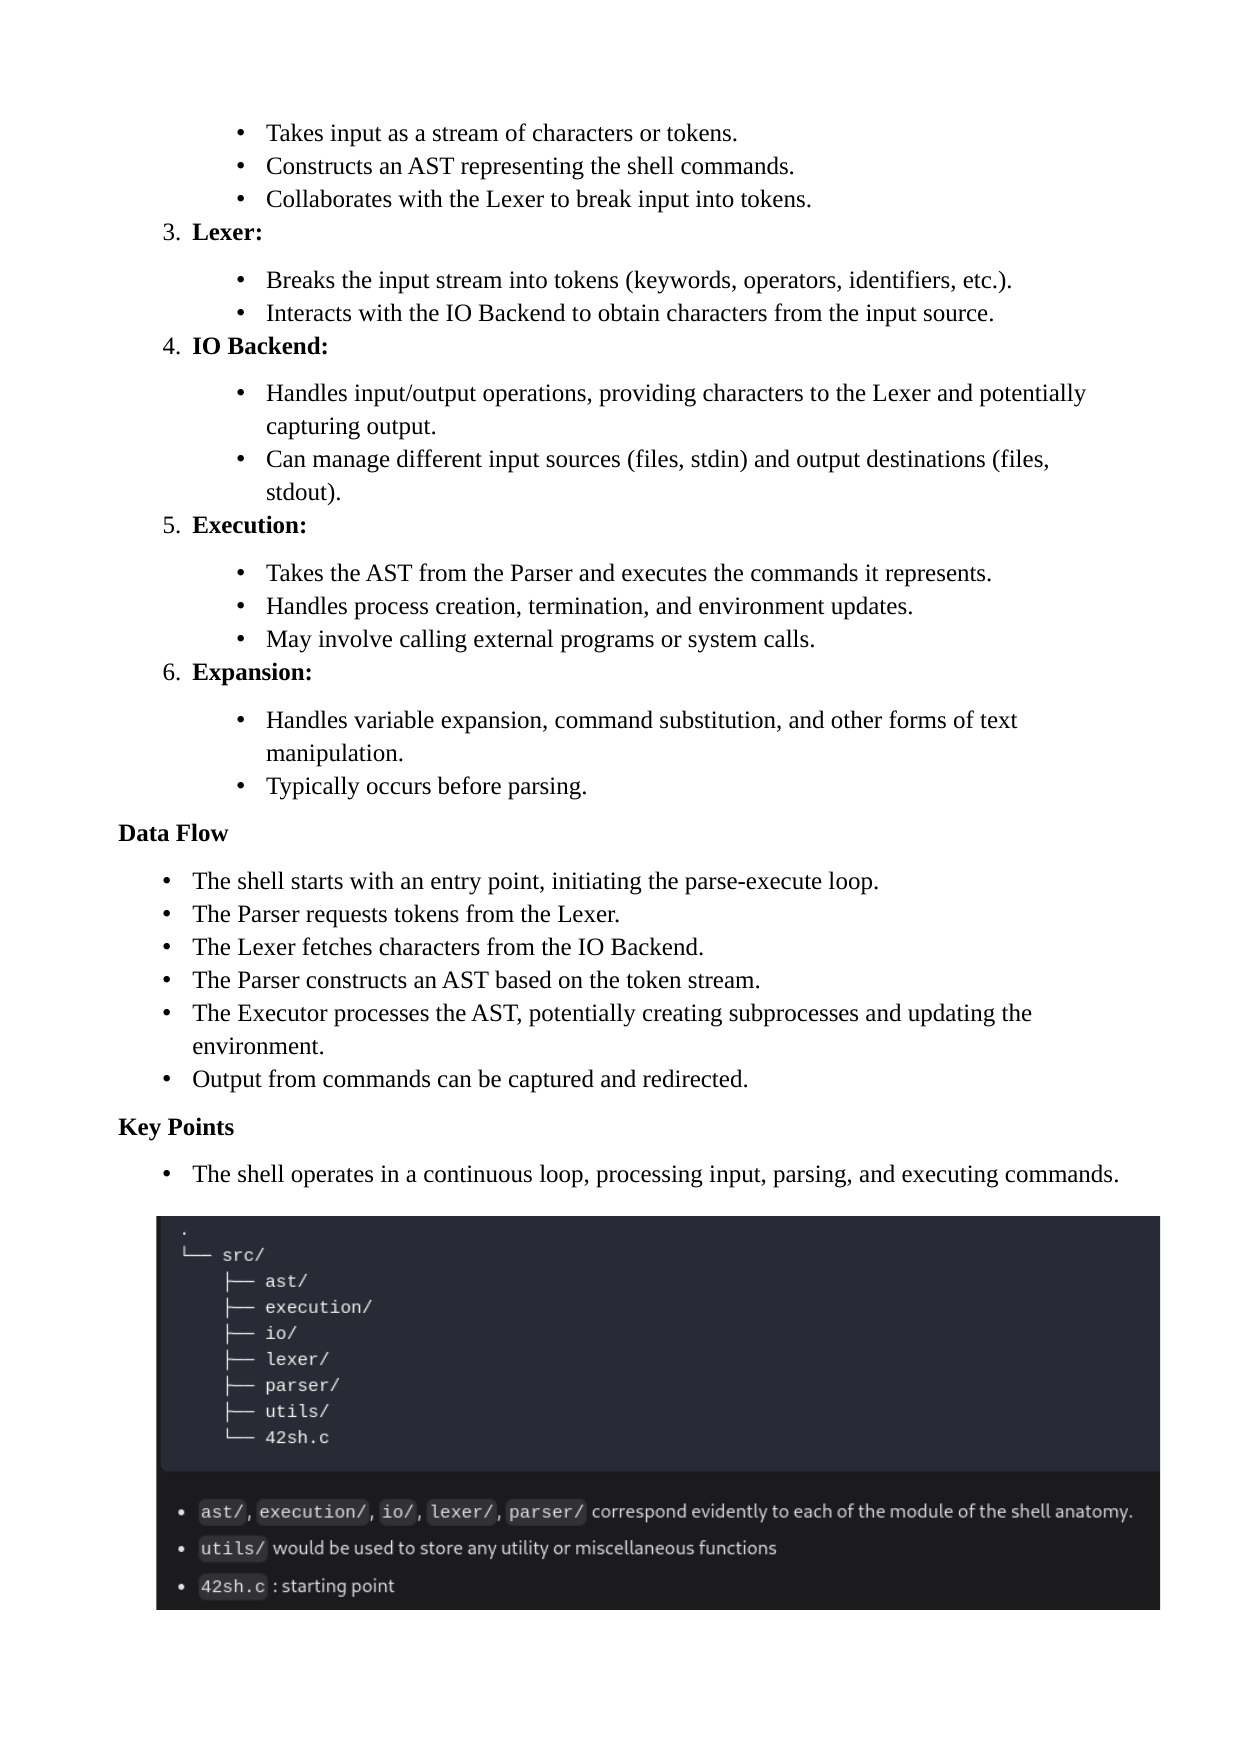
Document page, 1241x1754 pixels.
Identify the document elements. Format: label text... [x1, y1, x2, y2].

list Typically occurs before parsing. [236, 771, 1122, 799]
picture [156, 1216, 1161, 1610]
list Breaks the input stream into tokens (keywords, operators, identifiers, etc.). [236, 265, 1122, 293]
list The Parser constructs an AST based on the token stream. [162, 965, 1122, 994]
list Takes the AST from the Parser and executes the commands it represents. [236, 558, 1122, 587]
list The Lexer fetches characters from the IO Backend. [162, 932, 1122, 961]
list Can manage different input sources (files, stdin) and output destinations (files, stdout). [236, 444, 1122, 506]
list The Parser requests tokens from the Lexer. [162, 899, 1122, 928]
list Interacts with the IO Backend to obtain characters from the input source. [236, 298, 1122, 327]
list Takes input as a stream of characters or tokens. [236, 118, 1122, 147]
list The shell operates in a continuous loop, processing input, parsing, and executing commands. [162, 1159, 1122, 1188]
list Handles variable expansion, command substitution, and other forms of text manipulation. [236, 705, 1122, 767]
list Execution: [162, 511, 1122, 539]
list IO Backend: [162, 331, 1122, 359]
list Output from commands can be captured and redirected. [162, 1064, 1122, 1093]
list Lexer: [162, 217, 1122, 246]
text Data Flow [118, 818, 1122, 847]
list Constructs an AST representing the shell commands. [236, 151, 1122, 180]
list Handles process creation, termination, and environment updates. [236, 591, 1122, 620]
list Collaborates with the Lexer to break input into tokens. [236, 184, 1122, 213]
text Key Points [118, 1112, 1122, 1141]
list The shell starts with an entry point, initiating the parse-execute loop. [162, 866, 1122, 895]
list May involve calling external programs or system calls. [236, 624, 1122, 653]
list Expansion: [162, 657, 1122, 686]
list The Executor processes the AST, potentially creating subprocesses and updating the environment. [162, 998, 1122, 1060]
list Handles input/output operations, providing characters to the Lexer and potentially capturing output. [236, 378, 1122, 440]
